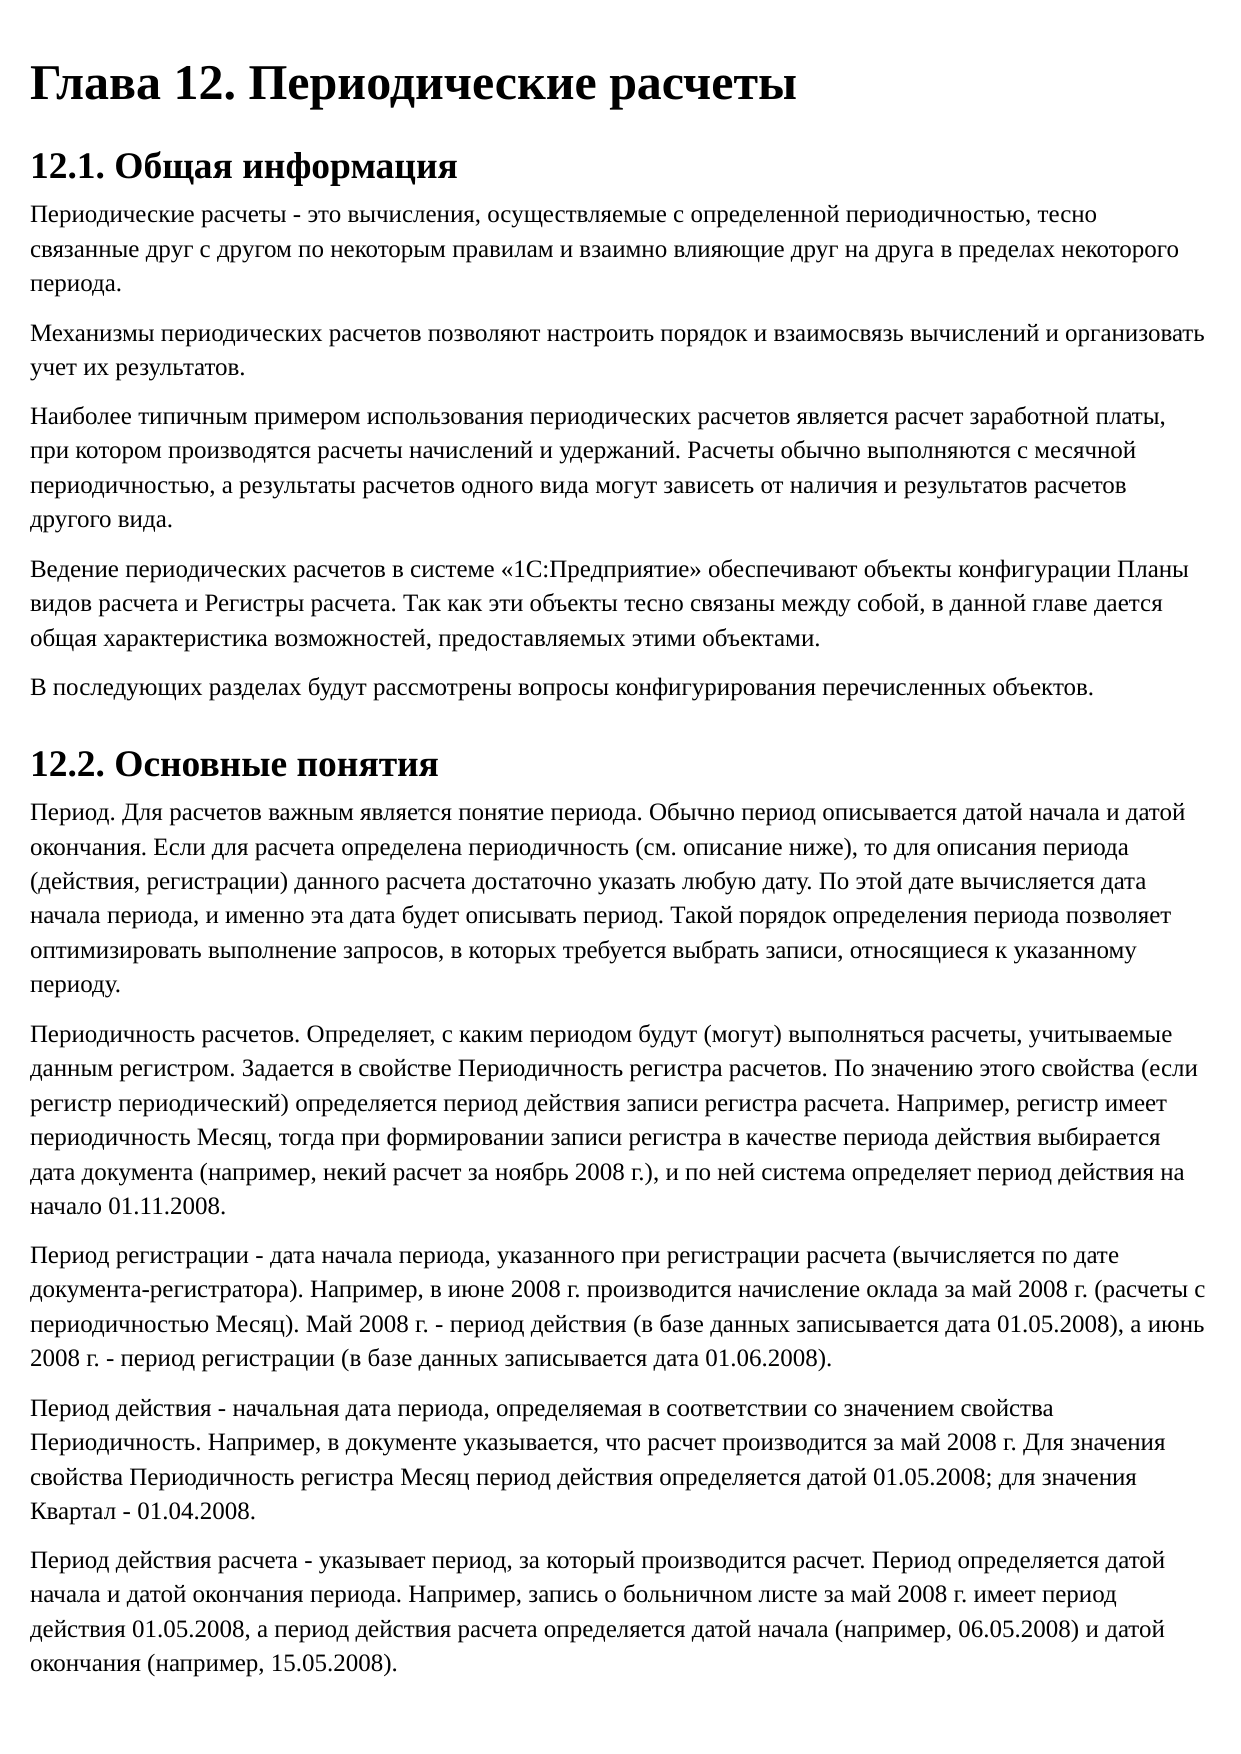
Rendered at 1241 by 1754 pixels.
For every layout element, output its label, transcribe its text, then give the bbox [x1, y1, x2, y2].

subtitle 12.2. Основные понятия [30, 742, 1211, 785]
text Ведение периодических расчетов в системе «1С:Предприятие» обеспечивают объекты конфигурации Планы видов расчета и Регистры расчета. Так как эти объекты тесно связаны между собой, в данной главе дается общая характеристика возможностей, предоставляемых этими объектами. [30, 554, 1211, 651]
text В последующих разделах будут рассмотрены вопросы конфигурирования перечисленных объектов. [30, 672, 1211, 700]
text Наиболее типичным примером использования периодических расчетов является расчет заработной платы, при котором производятся расчеты начислений и удержаний. Расчеты обычно выполняются с месячной периодичностью, а результаты расчетов одного вида могут зависеть от наличия и результатов расчетов другого вида. [30, 401, 1211, 533]
text Периодические расчеты ‑ это вычисления, осуществляемые с определенной периодичностью, тесно связанные друг с другом по некоторым правилам и взаимно влияющие друг на друга в пределах некоторого периода. [30, 199, 1211, 297]
text Периодичность расчетов. Определяет, с каким периодом будут (могут) выполняться расчеты, учитываемые данным регистром. Задается в свойстве Периодичность регистра расчетов. По значению этого свойства (если регистр периодический) определяется период действия записи регистра расчета. Например, регистр имеет периодичность Месяц, тогда при формировании записи регистра в качестве периода действия выбирается дата документа (например, некий расчет за ноябрь 2008 г.), и по ней система определяет период действия на начало 01.11.2008. [30, 1019, 1211, 1220]
text Период действия ‑ начальная дата периода, определяемая в соответствии со значением свойства Периодичность. Например, в документе указывается, что расчет производится за май 2008 г. Для значения свойства Периодичность регистра Месяц период действия определяется датой 01.05.2008; для значения Квартал ‑ 01.04.2008. [30, 1393, 1211, 1525]
text Механизмы периодических расчетов позволяют настроить порядок и взаимосвязь вычислений и организовать учет их результатов. [30, 318, 1211, 381]
subtitle 12.1. Общая информация [30, 144, 1211, 187]
text Период. Для расчетов важным является понятие периода. Обычно период описывается датой начала и датой окончания. Если для расчета определена периодичность (см. описание ниже), то для описания периода (действия, регистрации) данного расчета достаточно указать любую дату. По этой дате вычисляется дата начала периода, и именно эта дата будет описывать период. Такой порядок определения периода позволяет оптимизировать выполнение запросов, в которых требуется выбрать записи, относящиеся к указанному периоду. [30, 797, 1211, 998]
text Период регистрации ‑ дата начала периода, указанного при регистрации расчета (вычисляется по дате документа-регистратора). Например, в июне 2008 г. производится начисление оклада за май 2008 г. (расчеты с периодичностью Месяц). Май 2008 г. ‑ период действия (в базе данных записывается дата 01.05.2008), а июнь 2008 г. ‑ период регистрации (в базе данных записывается дата 01.06.2008). [30, 1240, 1211, 1372]
text Период действия расчета ‑ указывает период, за который производится расчет. Период определяется датой начала и датой окончания периода. Например, запись о больничном листе за май 2008 г. имеет период действия 01.05.2008, а период действия расчета определяется датой начала (например, 06.05.2008) и датой окончания (например, 15.05.2008). [30, 1545, 1211, 1677]
subtitle Глава 12. Периодические расчеты [30, 53, 1211, 111]
